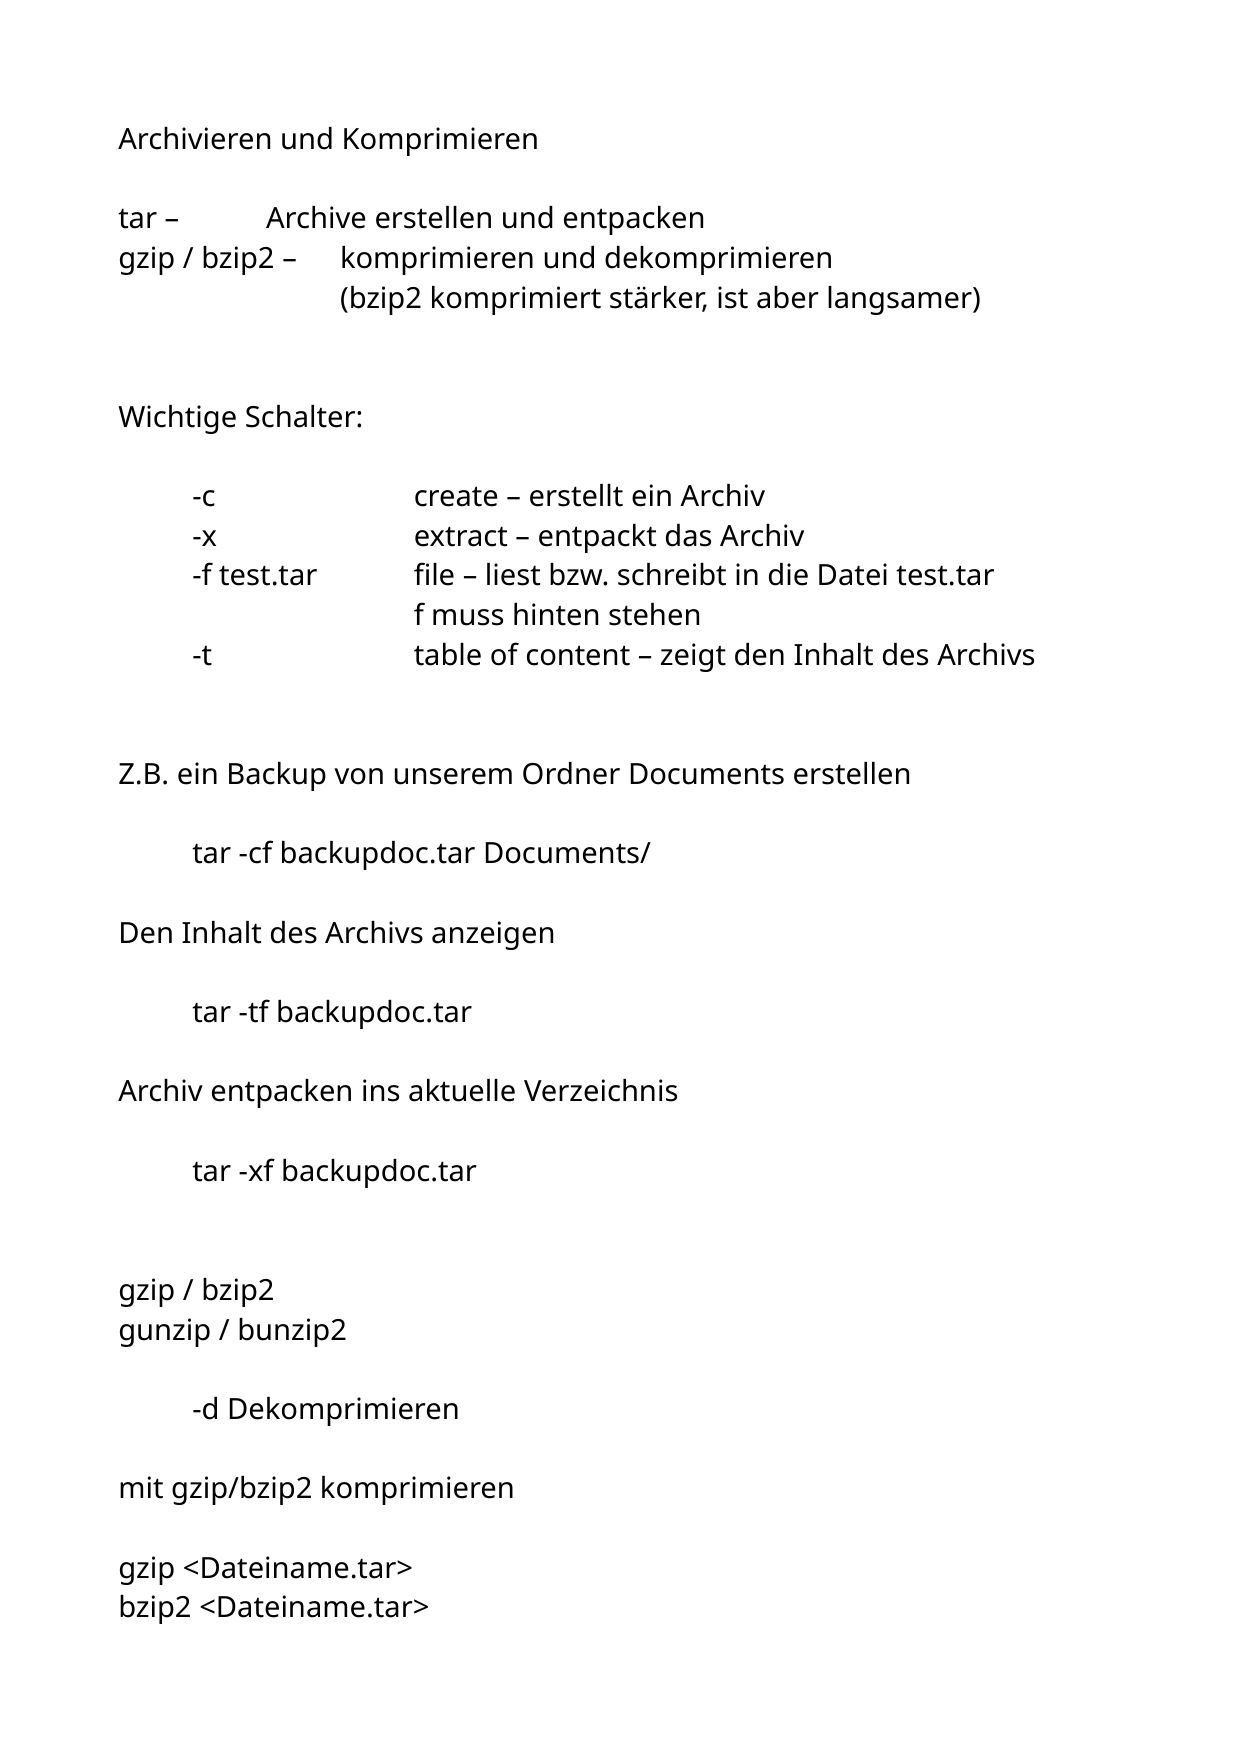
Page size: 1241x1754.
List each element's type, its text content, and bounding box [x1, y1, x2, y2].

text gunzip / bunzip2 -d Dekomprimieren mit gzip/bzip2 komprimieren [118, 1309, 1122, 1547]
text gzip <Dateiname.tar> bzip2 <Dateiname.tar> [118, 1547, 1122, 1626]
text gzip / bzip2 [118, 1269, 1122, 1309]
text Archivieren und Komprimieren tar – Archive erstellen und entpacken gzip / bzip2 – komprimieren und dekomprimieren (bzip2 komprimiert stärker, ist aber langsamer) Wichtige Schalter: -c create – erstellt ein Archiv -x extract – entpackt das Archiv -f test.tar file – liest bzw. schreibt in die Datei test.tar f muss hinten stehen -t table of content – zeigt den Inhalt des Archivs Z.B. ein Backup von unserem Ordner Documents erstellen tar -cf backupdoc.tar Documents/ Den Inhalt des Archivs anzeigen tar -tf backupdoc.tar Archiv entpacken ins aktuelle Verzeichnis tar -xf backupdoc.tar [118, 118, 1122, 1190]
